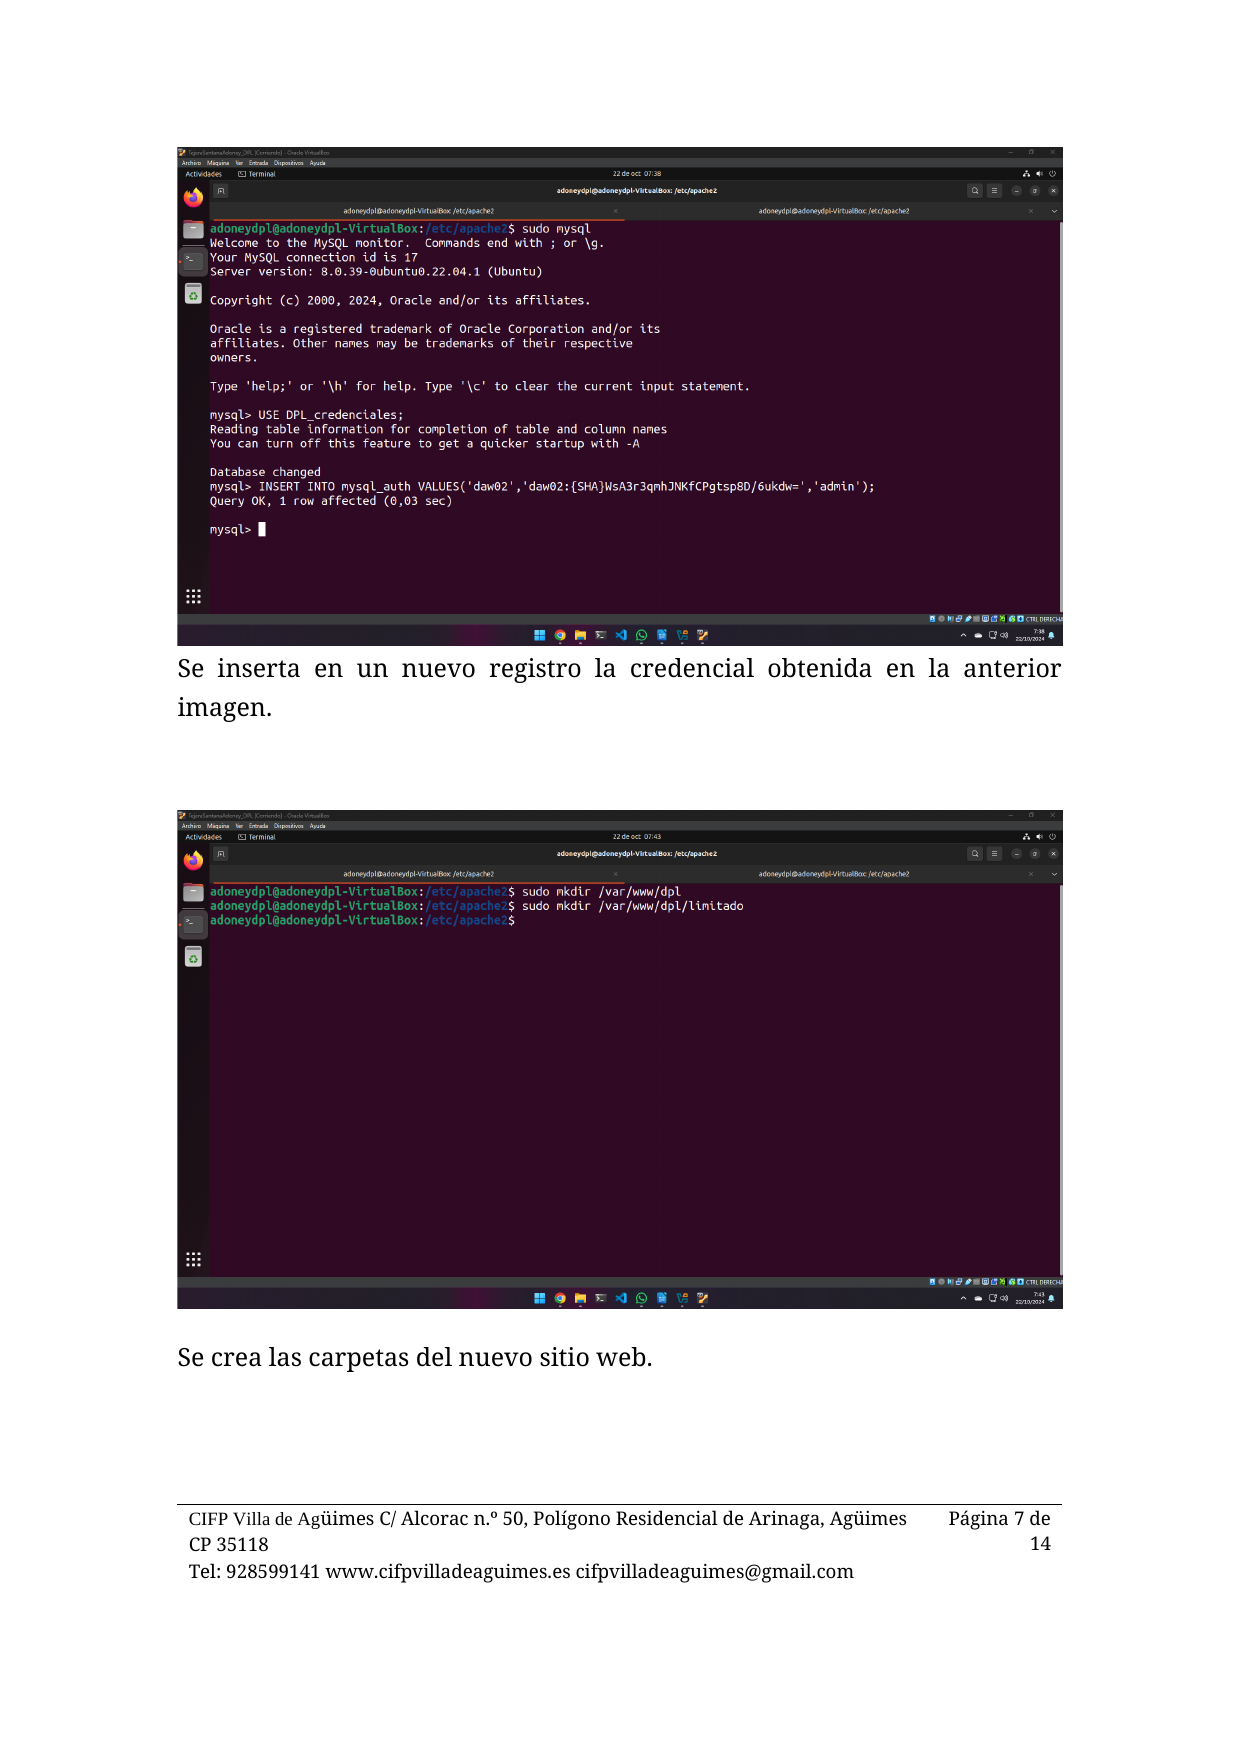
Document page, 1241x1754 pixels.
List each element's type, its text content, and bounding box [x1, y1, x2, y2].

picture [177, 147, 1063, 646]
text Se inserta en un nuevo registro la credencial obtenida en la anterior imagen. [177, 646, 1063, 724]
picture [177, 810, 1063, 1309]
text Se crea las carpetas del nuevo sitio web. [177, 1309, 1063, 1373]
